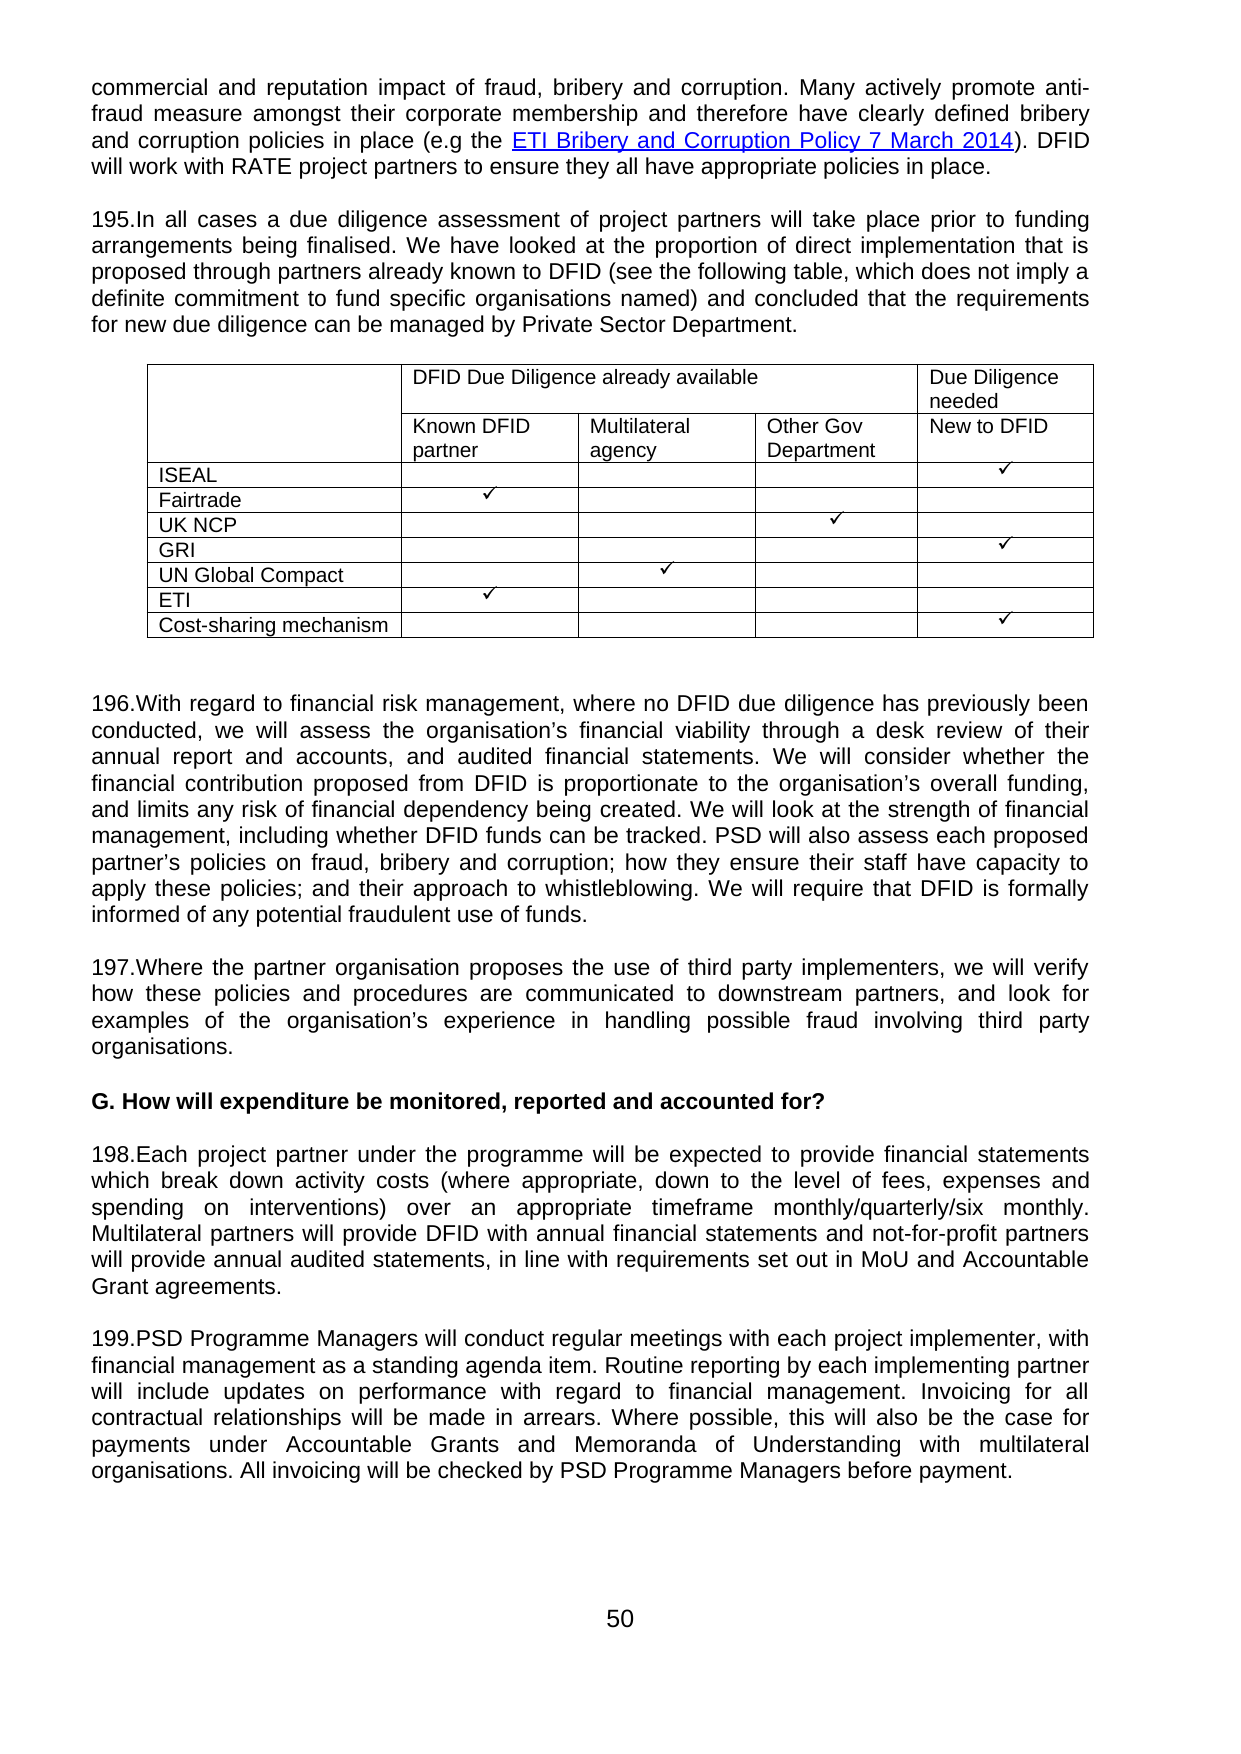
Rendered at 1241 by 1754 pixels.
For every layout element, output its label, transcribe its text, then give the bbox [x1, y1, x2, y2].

text G. How will expenditure be monitored, reported and accounted for? [91, 1088, 1090, 1114]
table_cell UN Global Compact [148, 563, 401, 587]
table_cell Fairtrade [148, 488, 401, 512]
list PSD Programme Managers will conduct regular meetings with each project implementer, with financial management as a standing agenda item. Routine reporting by each implementing partner will include updates on performance with regard to financial management. Invoicing for all contractual relationships will be made in arrears. Where possible, this will also be the case for payments under Accountable Grants and Memoranda of Understanding with multilateral organisations. All invoicing will be checked by PSD Programme Managers before payment. [150, 1325, 1090, 1483]
table_cell New to DFID [918, 414, 1093, 462]
table_cell [756, 563, 917, 587]
table_cell GRI [148, 538, 401, 562]
table_header DFID Due Diligence already available [402, 365, 917, 413]
table_header [148, 365, 401, 462]
table_cell Known DFID partner [402, 414, 578, 462]
table_cell [579, 613, 755, 637]
table_cell UK NCP [148, 513, 401, 537]
table_cell  [579, 563, 755, 587]
table_cell [402, 513, 578, 537]
table_cell  [756, 513, 917, 537]
list In all cases a due diligence assessment of project partners will take place prior to funding arrangements being finalised. We have looked at the proportion of direct implementation that is proposed through partners already known to DFID (see the following table, which does not imply a definite commitment to fund specific organisations named) and concluded that the requirements for new due diligence can be managed by Private Sector Department. [150, 206, 1090, 337]
table_cell  [402, 488, 578, 512]
table_cell ETI [148, 588, 401, 612]
table_cell [756, 463, 917, 487]
table_cell [579, 513, 755, 537]
table_cell Multilateral agency [579, 414, 755, 462]
table_cell [402, 563, 578, 587]
table_cell Other Gov Department [756, 414, 917, 462]
table_cell [756, 538, 917, 562]
table_cell  [918, 538, 1093, 562]
table_cell  [402, 588, 578, 612]
list Each project partner under the programme will be expected to provide financial statements which break down activity costs (where appropriate, down to the level of fees, expenses and spending on interventions) over an appropriate timeframe monthly/quarterly/six monthly. Multilateral partners will provide DFID with annual financial statements and not-for-profit partners will provide annual audited statements, in line with requirements set out in MoU and Accountable Grant agreements. [150, 1141, 1090, 1299]
table_cell [402, 463, 578, 487]
table_cell [918, 563, 1093, 587]
table_cell [402, 613, 578, 637]
table_cell [579, 538, 755, 562]
table_cell [579, 488, 755, 512]
list The risk of fraud by RATE partners and downstream delivery organisation is assessed as low. Partner organisations working in the field of responsible business are highly aware of the negative commercial and reputation impact of fraud, bribery and corruption. Many actively promote anti-fraud measure amongst their corporate membership and therefore have clearly defined bribery and corruption policies in place (e.g the ETI Bribery and Corruption Policy 7 March 2014). DFID will work with RATE project partners to ensure they all have appropriate policies in place. [150, 74, 1090, 179]
table_cell [918, 488, 1093, 512]
table_cell ISEAL [148, 463, 401, 487]
table_cell [756, 488, 917, 512]
table_cell [579, 588, 755, 612]
table_header Due Diligence needed [918, 365, 1093, 413]
list With regard to financial risk management, where no DFID due diligence has previously been conducted, we will assess the organisation’s financial viability through a desk review of their annual report and accounts, and audited financial statements. We will consider whether the financial contribution proposed from DFID is proportionate to the organisation’s overall funding, and limits any risk of financial dependency being created. We will look at the strength of financial management, including whether DFID funds can be tracked. PSD will also assess each proposed partner’s policies on fraud, bribery and corruption; how they ensure their staff have capacity to apply these policies; and their approach to whistleblowing. We will require that DFID is formally informed of any potential fraudulent use of funds. [150, 690, 1090, 928]
table_cell  [918, 613, 1093, 637]
table_cell [756, 588, 917, 612]
list Where the partner organisation proposes the use of third party implementers, we will verify how these policies and procedures are communicated to downstream partners, and look for examples of the organisation’s experience in handling possible fraud involving third party organisations. [150, 954, 1090, 1059]
table_cell  [918, 463, 1093, 487]
table_cell [918, 513, 1093, 537]
table_cell [756, 613, 917, 637]
table_cell [918, 588, 1093, 612]
table_cell [402, 538, 578, 562]
table_cell Cost-sharing mechanism [148, 613, 401, 637]
table_cell [579, 463, 755, 487]
